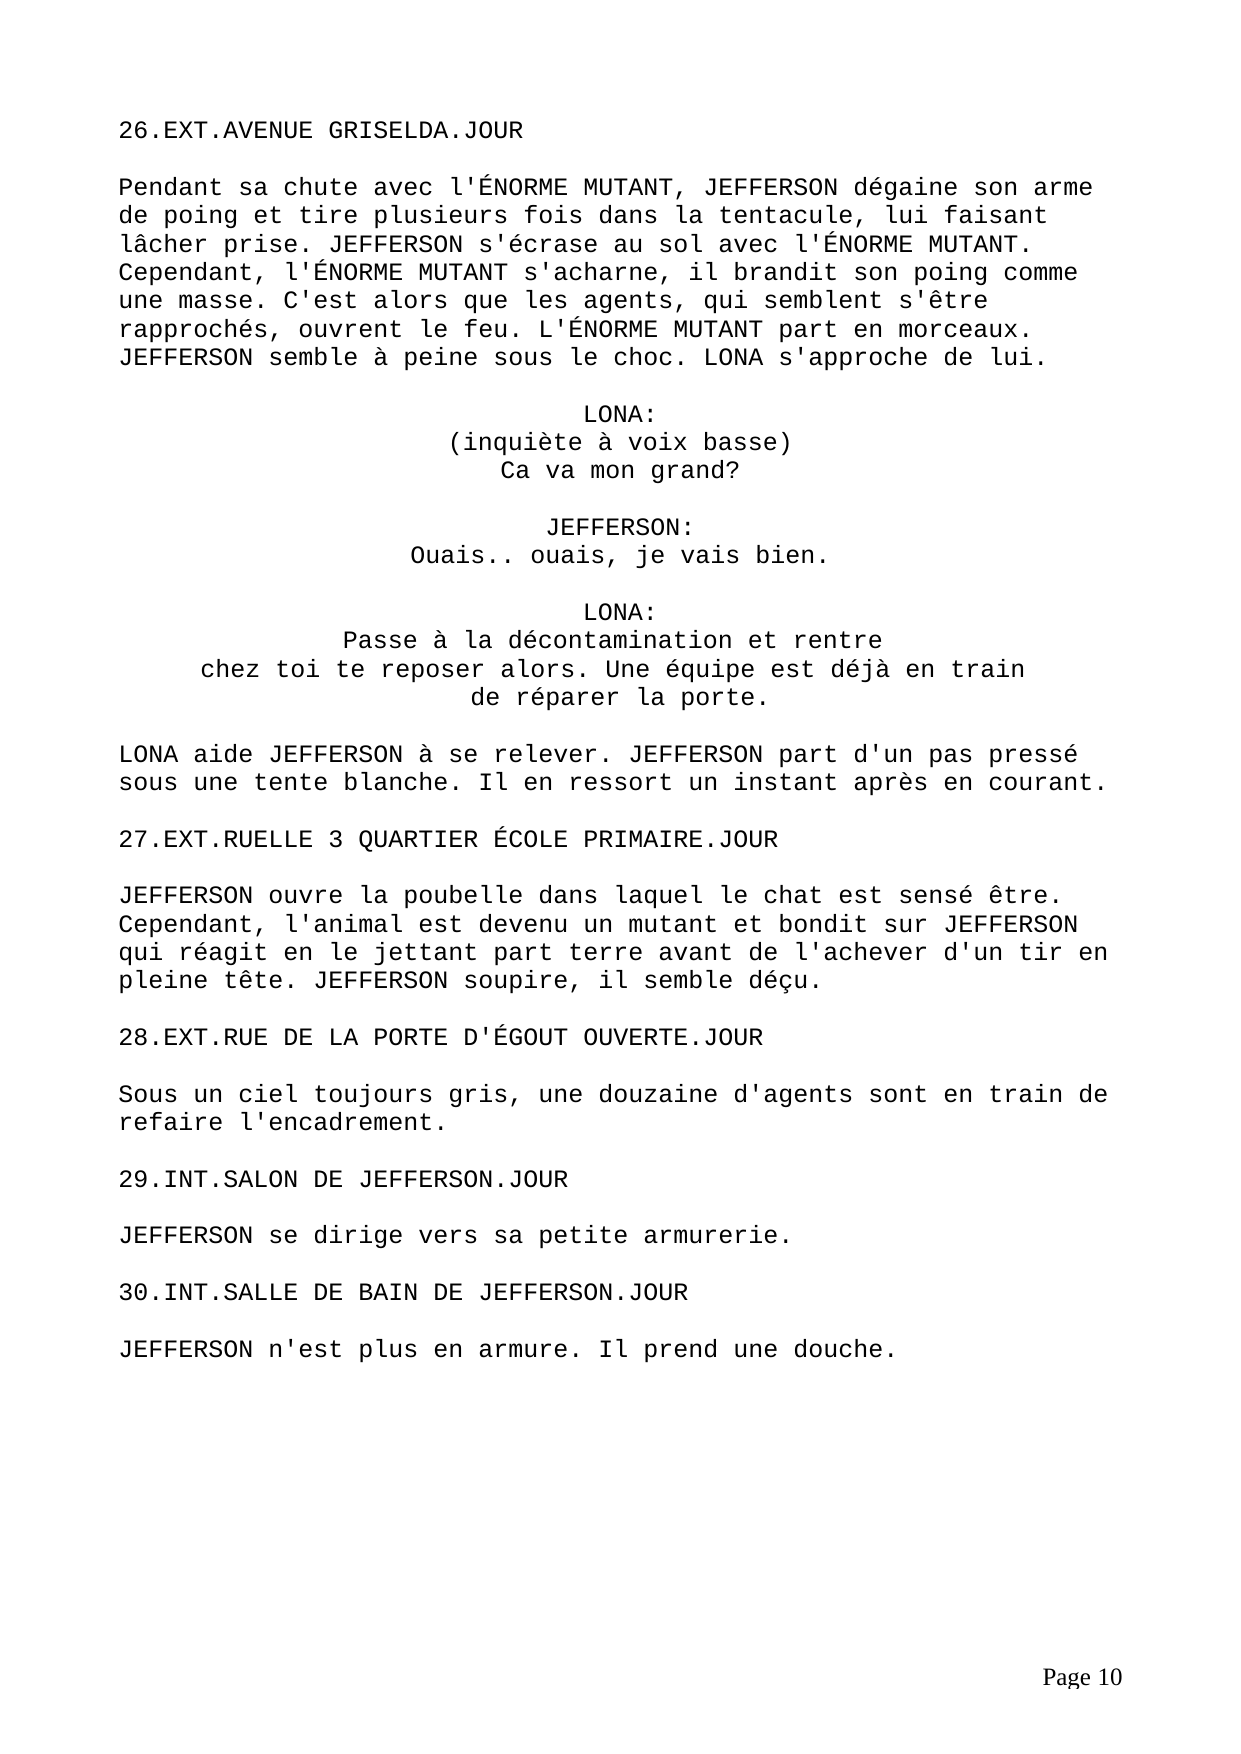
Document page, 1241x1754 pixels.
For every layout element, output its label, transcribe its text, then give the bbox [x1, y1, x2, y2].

text JEFFERSON se dirige vers sa petite armurerie. [118, 1223, 1122, 1251]
text chez toi te reposer alors. Une équipe est déjà en train [118, 656, 1122, 685]
text 28.EXT.RUE DE LA PORTE D'ÉGOUT OUVERTE.JOUR [118, 1025, 1122, 1053]
text 30.INT.SALLE DE BAIN DE JEFFERSON.JOUR [118, 1280, 1122, 1308]
text JEFFERSON ouvre la poubelle dans laquel le chat est sensé être. Cependant, l'animal est devenu un mutant et bondit sur JEFFERSON qui réagit en le jettant part terre avant de l'achever d'un tir en pleine tête. JEFFERSON soupire, il semble déçu. [118, 883, 1122, 996]
text LONA aide JEFFERSON à se relever. JEFFERSON part d'un pas pressé sous une tente blanche. Il en ressort un instant après en courant. [118, 741, 1122, 798]
text Pendant sa chute avec l'ÉNORME MUTANT, JEFFERSON dégaine son arme de poing et tire plusieurs fois dans la tentacule, lui faisant lâcher prise. JEFFERSON s'écrase au sol avec l'ÉNORME MUTANT. Cependant, l'ÉNORME MUTANT s'acharne, il brandit son poing comme une masse. C'est alors que les agents, qui semblent s'être rapprochés, ouvrent le feu. L'ÉNORME MUTANT part en morceaux. JEFFERSON semble à peine sous le choc. LONA s'approche de lui. [118, 175, 1122, 373]
text JEFFERSON: [118, 515, 1122, 543]
text LONA: [118, 401, 1122, 430]
text 26.EXT.AVENUE GRISELDA.JOUR [118, 118, 1122, 146]
text LONA: [118, 600, 1122, 628]
text 27.EXT.RUELLE 3 QUARTIER ÉCOLE PRIMAIRE.JOUR [118, 826, 1122, 855]
text 29.INT.SALON DE JEFFERSON.JOUR [118, 1166, 1122, 1195]
text JEFFERSON n'est plus en armure. Il prend une douche. [118, 1336, 1122, 1365]
text (inquiète à voix basse) [118, 430, 1122, 458]
text Ca va mon grand? [118, 458, 1122, 486]
text Ouais.. ouais, je vais bien. [118, 543, 1122, 571]
text de réparer la porte. [118, 685, 1122, 713]
text Sous un ciel toujours gris, une douzaine d'agents sont en train de refaire l'encadrement. [118, 1081, 1122, 1138]
text Passe à la décontamination et rentre [118, 628, 1122, 656]
